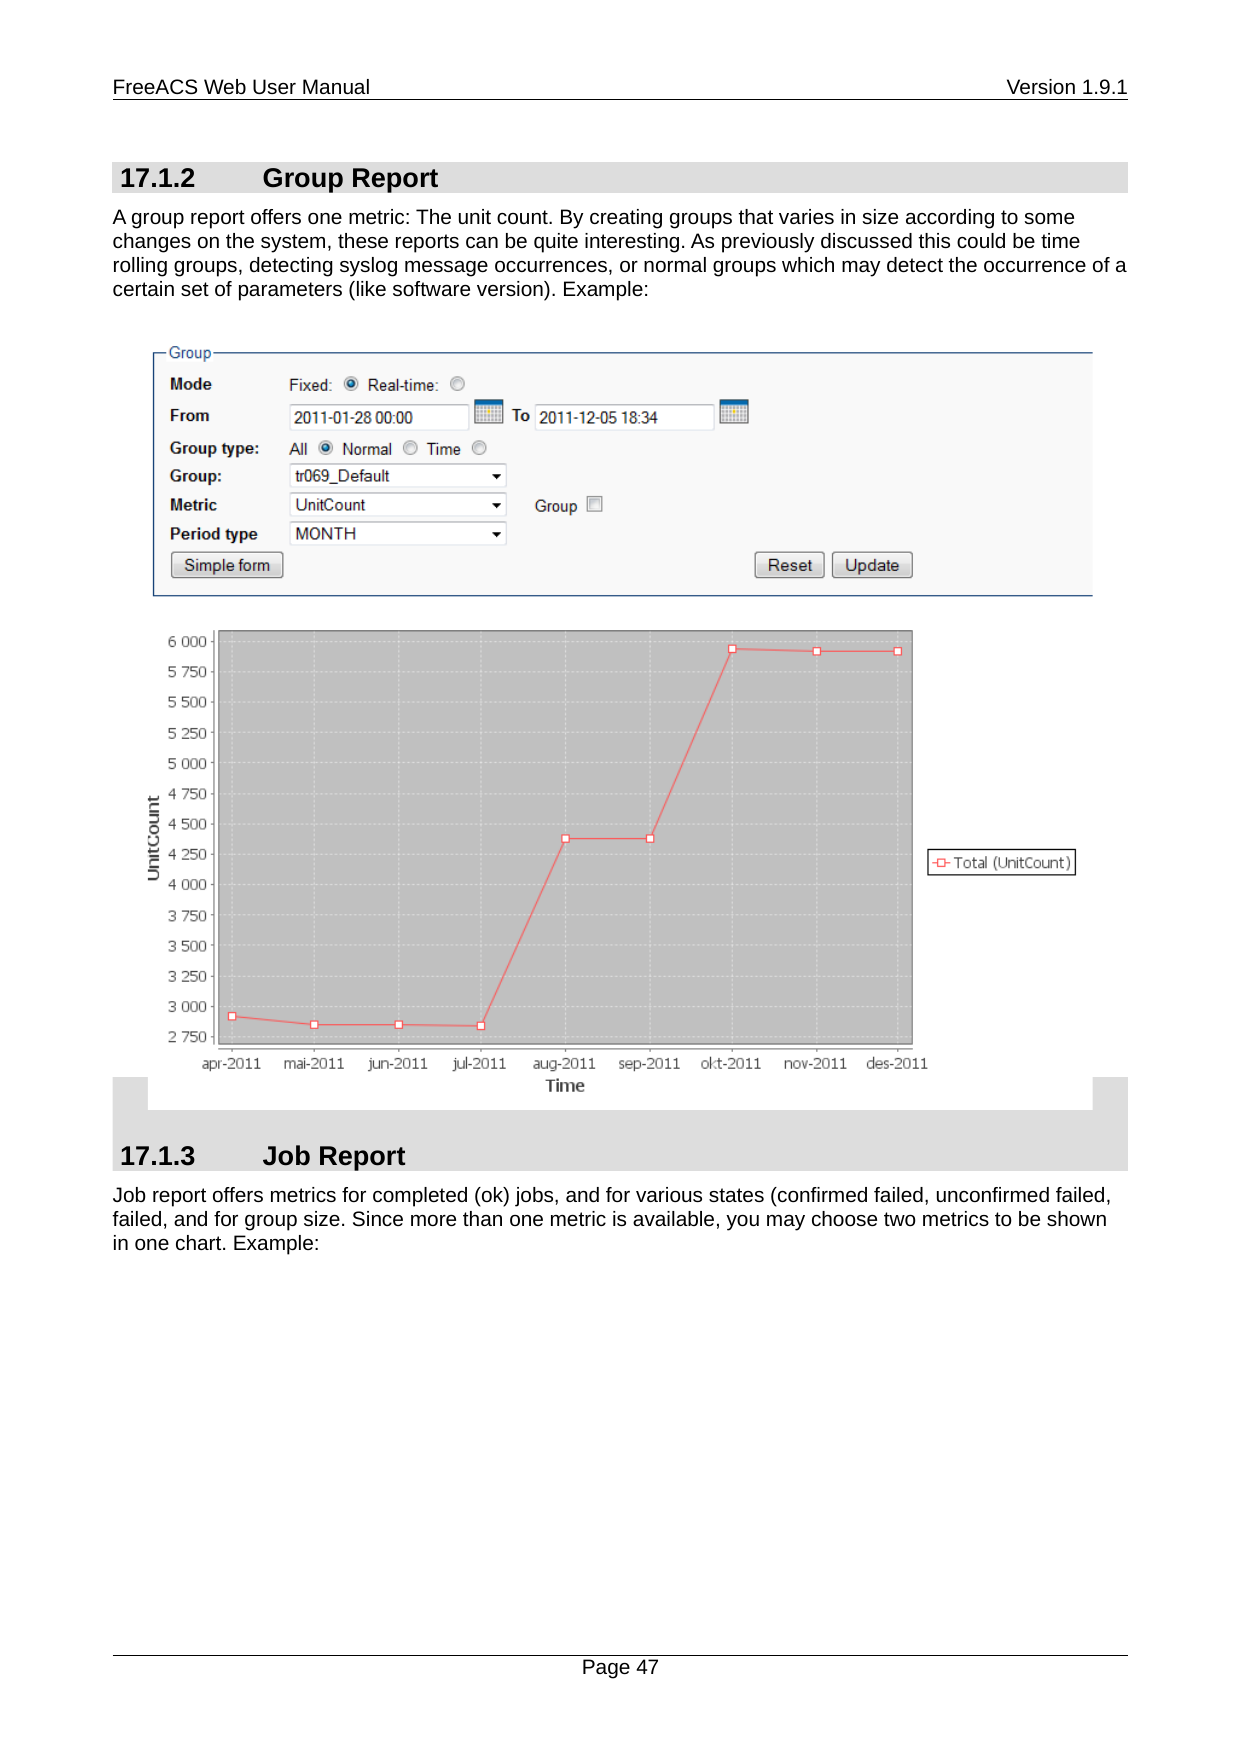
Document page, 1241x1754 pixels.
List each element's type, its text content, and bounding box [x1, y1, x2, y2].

picture [147, 340, 1093, 1110]
subtitle Group Report [112, 162, 1128, 193]
text A group report offers one metric: The unit count. By creating groups that varies in size according to some changes on the system, these reports can be quite interesting. As previously discussed this could be time rolling groups, detecting syslog message occurrences, or normal groups which may detect the occurrence of a certain set of parameters (like software version). Example: [112, 205, 1128, 301]
text Job report offers metrics for completed (ok) jobs, and for various states (confirmed failed, unconfirmed failed, failed, and for group size. Since more than one metric is available, you may choose two metrics to be shown in one chart. Example: [112, 1183, 1128, 1255]
subtitle Job Report [112, 1077, 1128, 1171]
